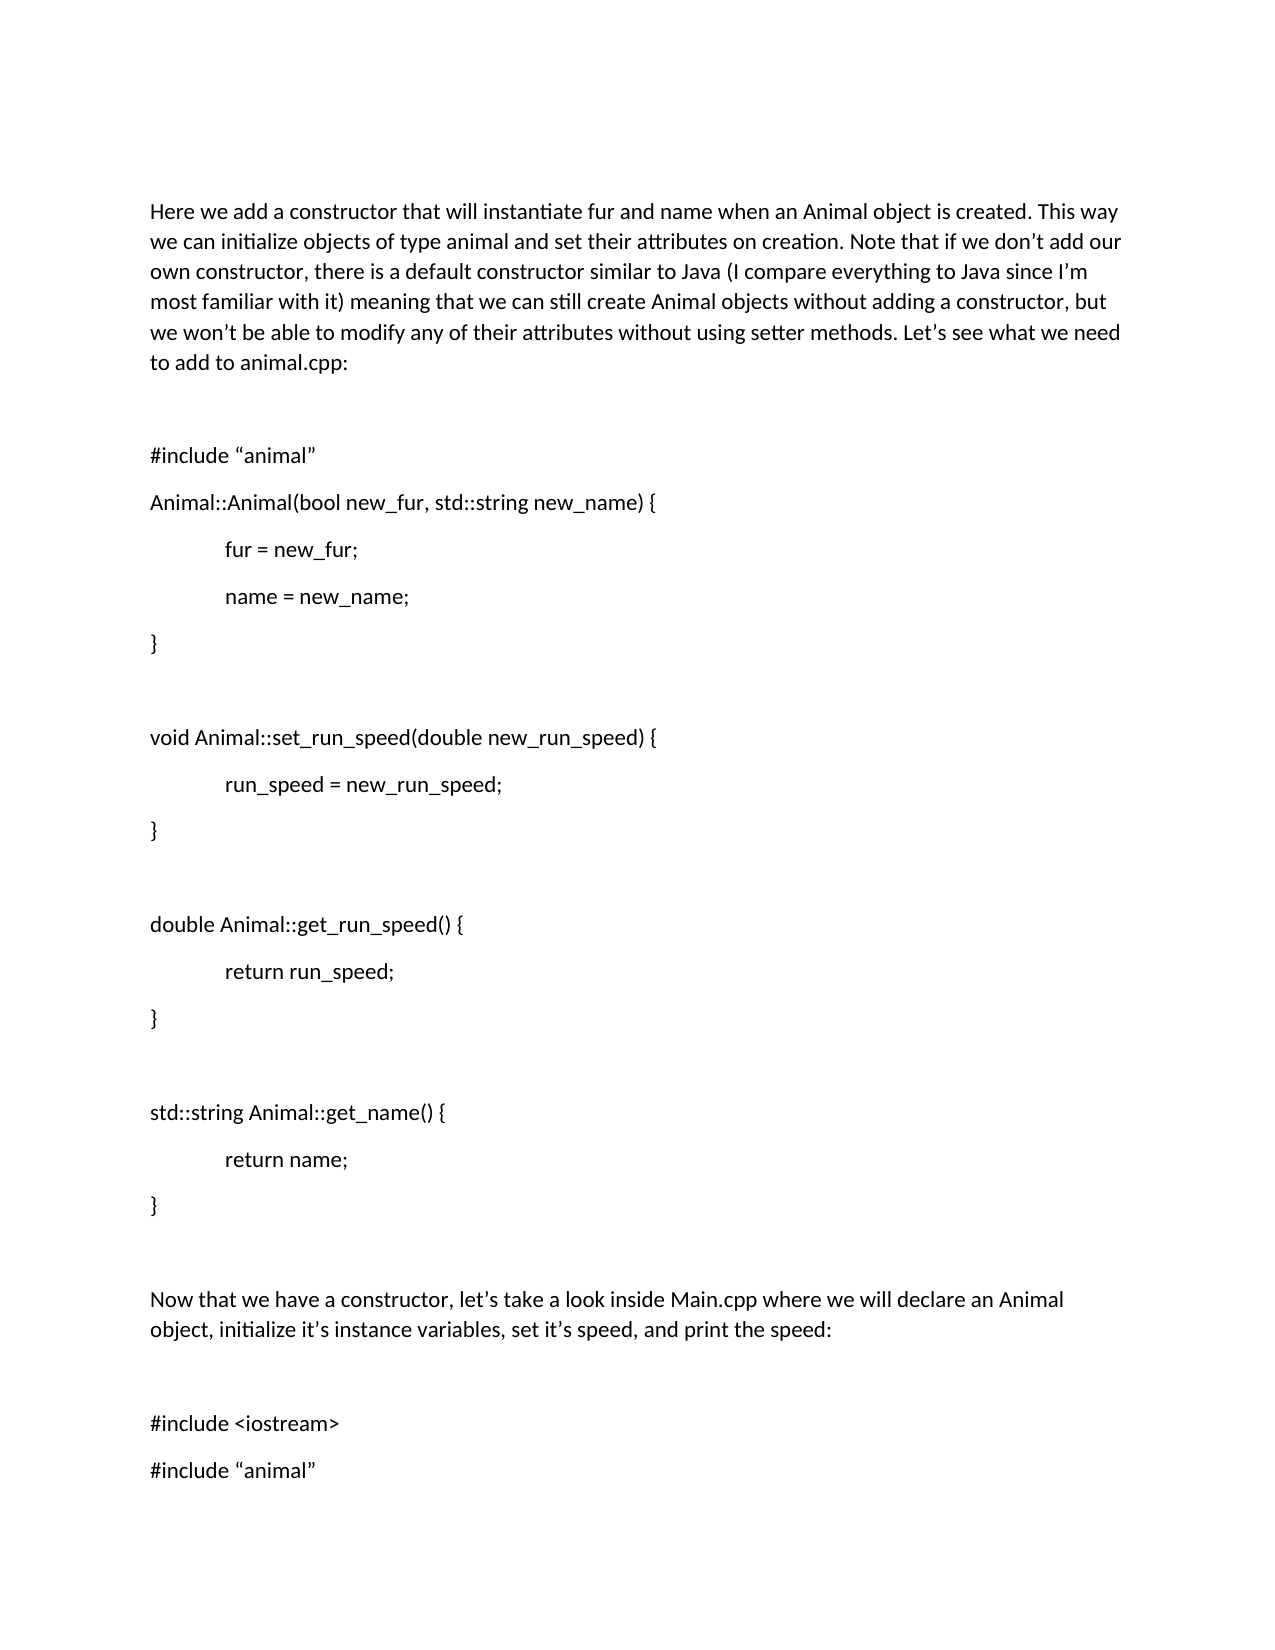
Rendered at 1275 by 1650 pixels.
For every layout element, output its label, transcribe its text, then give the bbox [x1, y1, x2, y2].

text } [150, 1004, 1125, 1032]
text #include “animal” [150, 1456, 1125, 1484]
text #include <iostream> [150, 1409, 1125, 1437]
text } [150, 1192, 1125, 1220]
text double Animal::get_run_speed() { [150, 910, 1125, 938]
text } [150, 629, 1125, 657]
text #include “animal” [150, 442, 1125, 470]
text return name; [150, 1145, 1125, 1173]
text std::string Animal::get_name() { [150, 1098, 1125, 1126]
text name = new_name; [150, 582, 1125, 610]
text } [150, 817, 1125, 845]
text Animal::Animal(bool new_fur, std::string new_name) { [150, 488, 1125, 517]
text Now that we have a constructor, let’s take a look inside Main.cpp where we will declare an Animal object, initialize it’s instance variables, set it’s speed, and print the speed: [150, 1285, 1125, 1344]
text return run_speed; [150, 957, 1125, 985]
text run_speed = new_run_speed; [150, 770, 1125, 798]
text fur = new_fur; [150, 535, 1125, 563]
text void Animal::set_run_speed(double new_run_speed) { [150, 723, 1125, 751]
text Here we add a constructor that will instantiate fur and name when an Animal object is created. This way we can initialize objects of type animal and set their attributes on creation. Note that if we don’t add our own constructor, there is a default constructor similar to Java (I compare everything to Java since I’m most familiar with it) meaning that we can still create Animal objects without adding a constructor, but we won’t be able to modify any of their attributes without using setter methods. Let’s see what we need to add to animal.cpp: [150, 197, 1125, 376]
